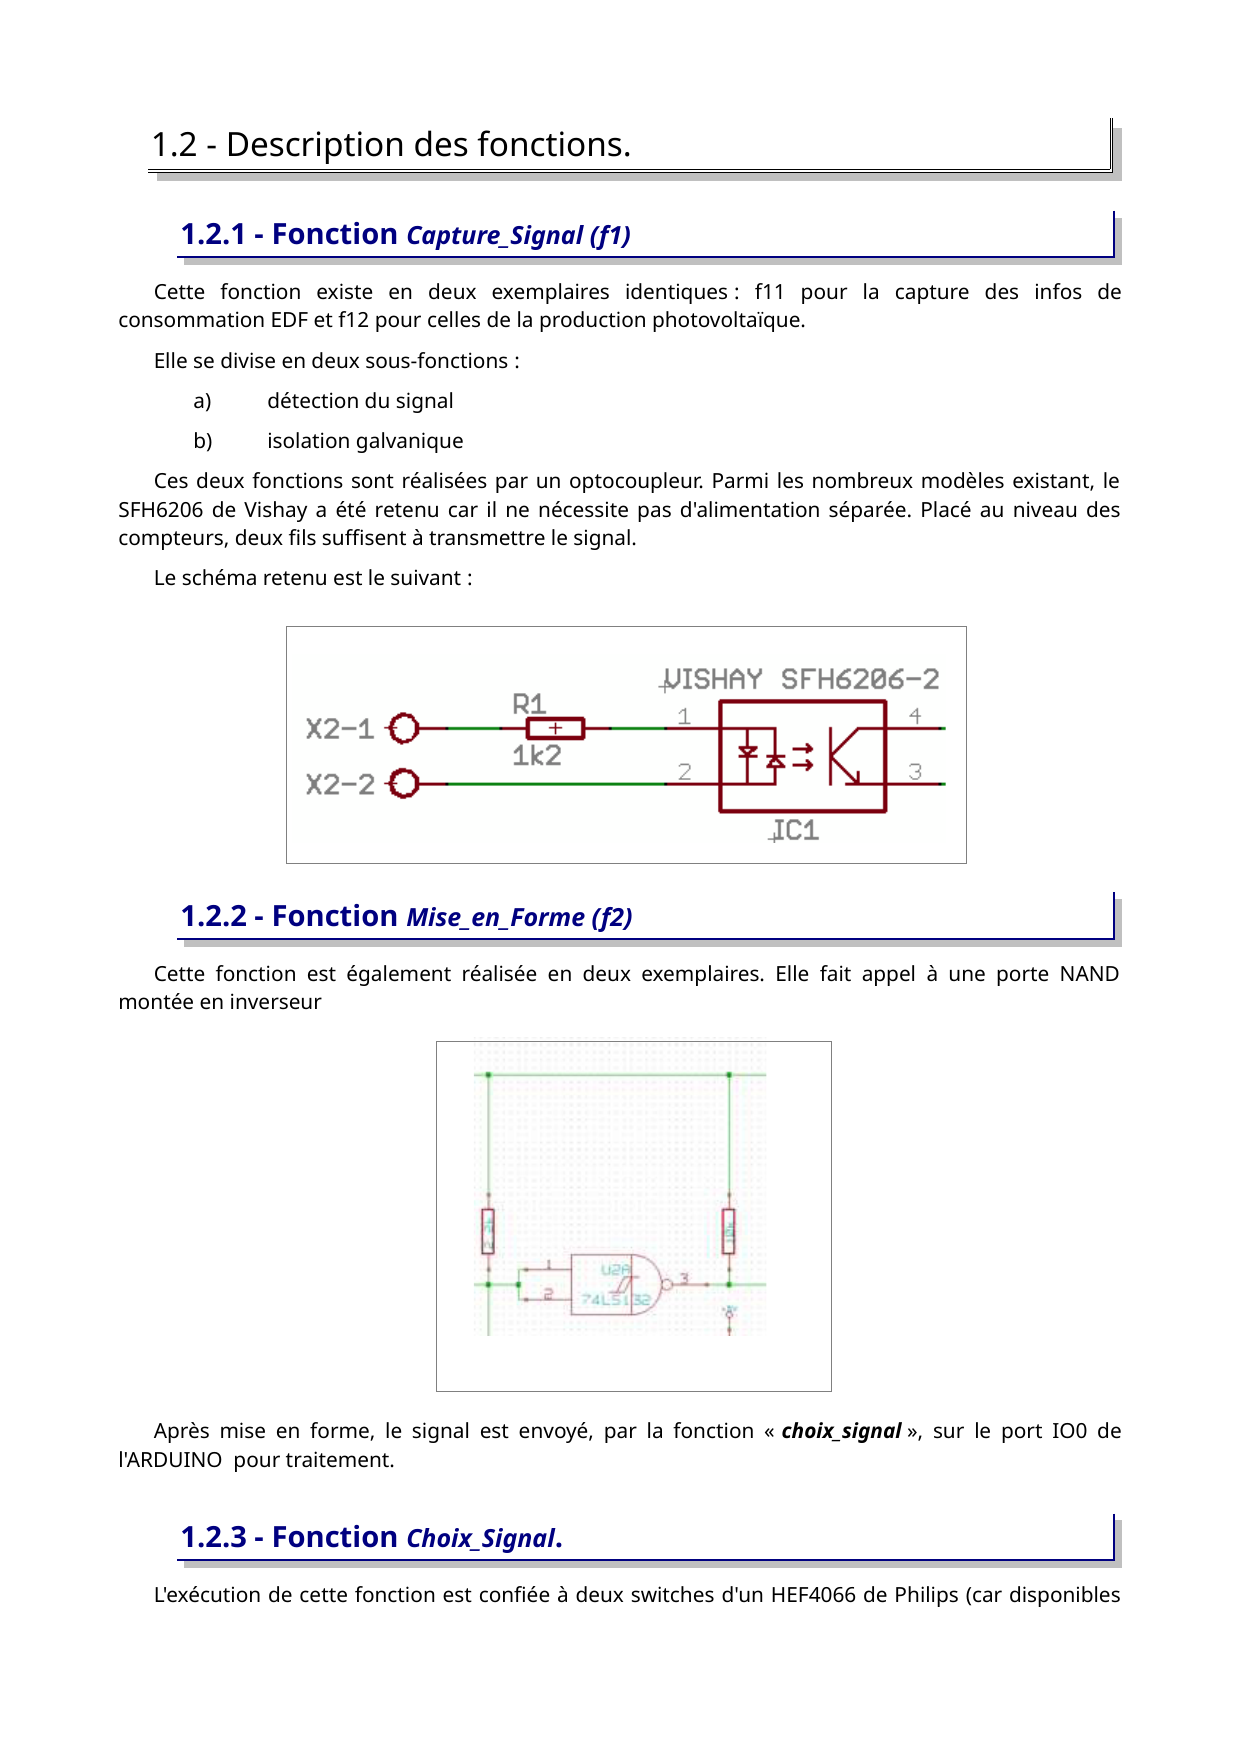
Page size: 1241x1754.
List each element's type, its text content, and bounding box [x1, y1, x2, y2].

picture [473, 1037, 767, 1041]
text Elle se divise en deux sous-fonctions : [118, 346, 1122, 374]
picture [473, 1042, 767, 1336]
list b) isolation galvanique [156, 426, 1122, 454]
subtitle Fonction Capture_Signal (f1) [177, 211, 1113, 256]
subtitle Description des fonctions. [148, 118, 1110, 169]
text Cette fonction est également réalisée en deux exemplaires. Elle fait appel à une porte NAND montée en inverseur [118, 959, 1122, 1016]
subtitle Fonction Choix_Signal. [177, 1513, 1114, 1559]
picture [291, 654, 946, 843]
text Le schéma retenu est le suivant : [118, 563, 1122, 592]
text Cette fonction existe en deux exemplaires identiques : f11 pour la capture des infos de consommation EDF et f12 pour celles de la production photovoltaïque. [118, 277, 1122, 334]
list a) détection du signal [156, 386, 1122, 414]
text Ces deux fonctions sont réalisées par un optocoupleur. Parmi les nombreux modèles existant, le SFH6206 de Vishay a été retenu car il ne nécessite pas d'alimentation séparée. Placé au niveau des compteurs, deux fils suffisent à transmettre le signal. [118, 466, 1122, 552]
text L'exécution de cette fonction est confiée à deux switches d'un HEF4066 de Philips (car disponibles [118, 1580, 1122, 1608]
subtitle Fonction Mise_en_Forme (f2) [177, 892, 1113, 938]
text Après mise en forme, le signal est envoyé, par la fonction « choix_signal », sur le port IO0 de l'ARDUINO pour traitement. [118, 1416, 1122, 1473]
